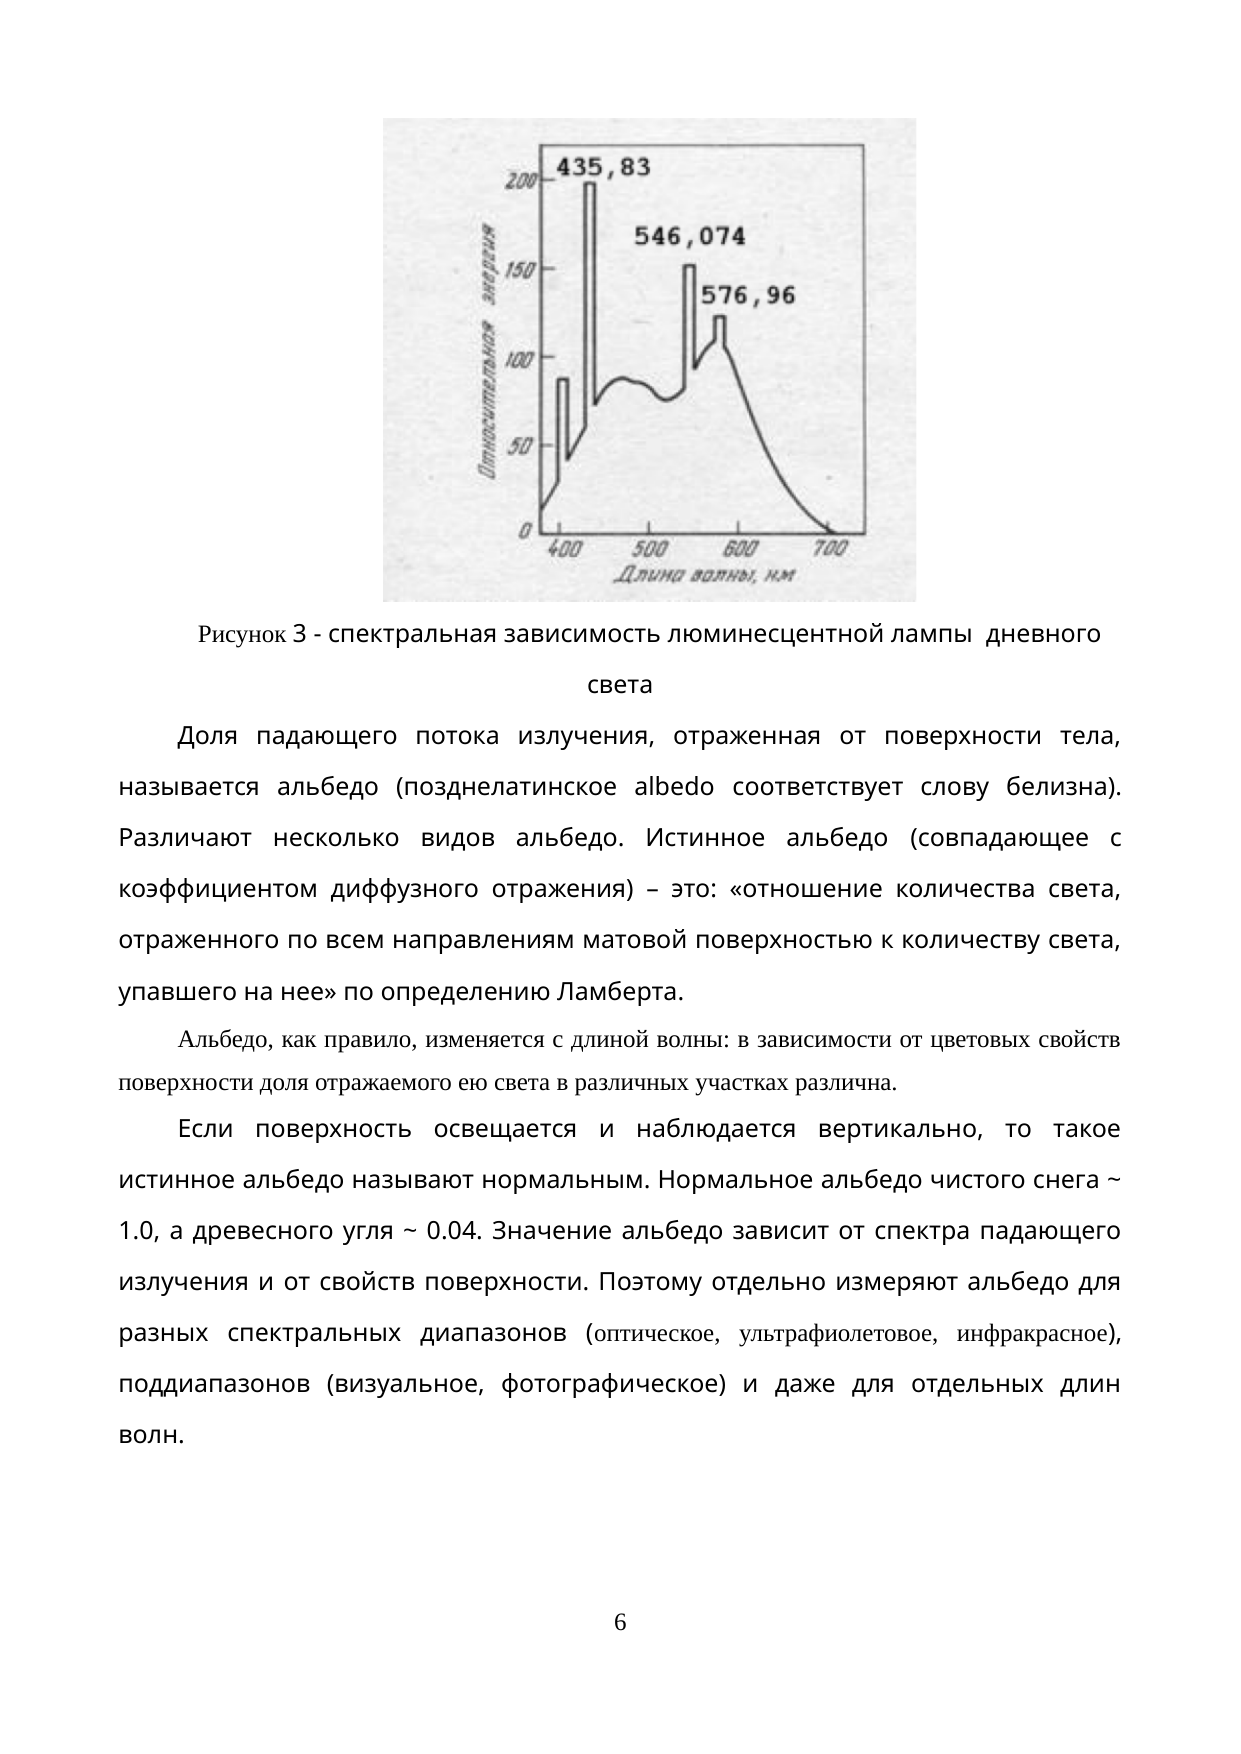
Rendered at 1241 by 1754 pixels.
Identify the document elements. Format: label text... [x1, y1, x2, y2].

text Доля падающего потока излучения, отраженная от поверхности тела, называется альбедо (позднелатинское albedo соответствует слову белизна). Различают несколько видов альбедо. Истинное альбедо (совпадающее с коэффициентом диффузного отражения) – это: «отношение количества света, отраженного по всем направлениям матовой поверхностью к количеству света, упавшего на нее» по определению Ламберта. [118, 718, 1122, 1007]
text Рисунок 3 - спектральная зависимость люминесцентной лампы дневного света [118, 616, 1122, 701]
text Альбедо, как правило, изменяется с длиной волны: в зависимости от цветовых свойств поверхности доля отражаемого ею света в различных участках различна. [118, 1024, 1122, 1096]
picture [383, 118, 917, 602]
text Если поверхность освещается и наблюдается вертикально, то такое истинное альбедо называют нормальным. Нормальное альбедо чистого снега ~ 1.0, а древесного угля ~ 0.04. Значение альбедо зависит от спектра падающего излучения и от свойств поверхности. Поэтому отдельно измеряют альбедо для разных спектральных диапазонов (оптическое, ультрафиолетовое, инфракрасное), поддиапазонов (визуальное, фотографическое) и даже для отдельных длин волн. [118, 1110, 1122, 1451]
